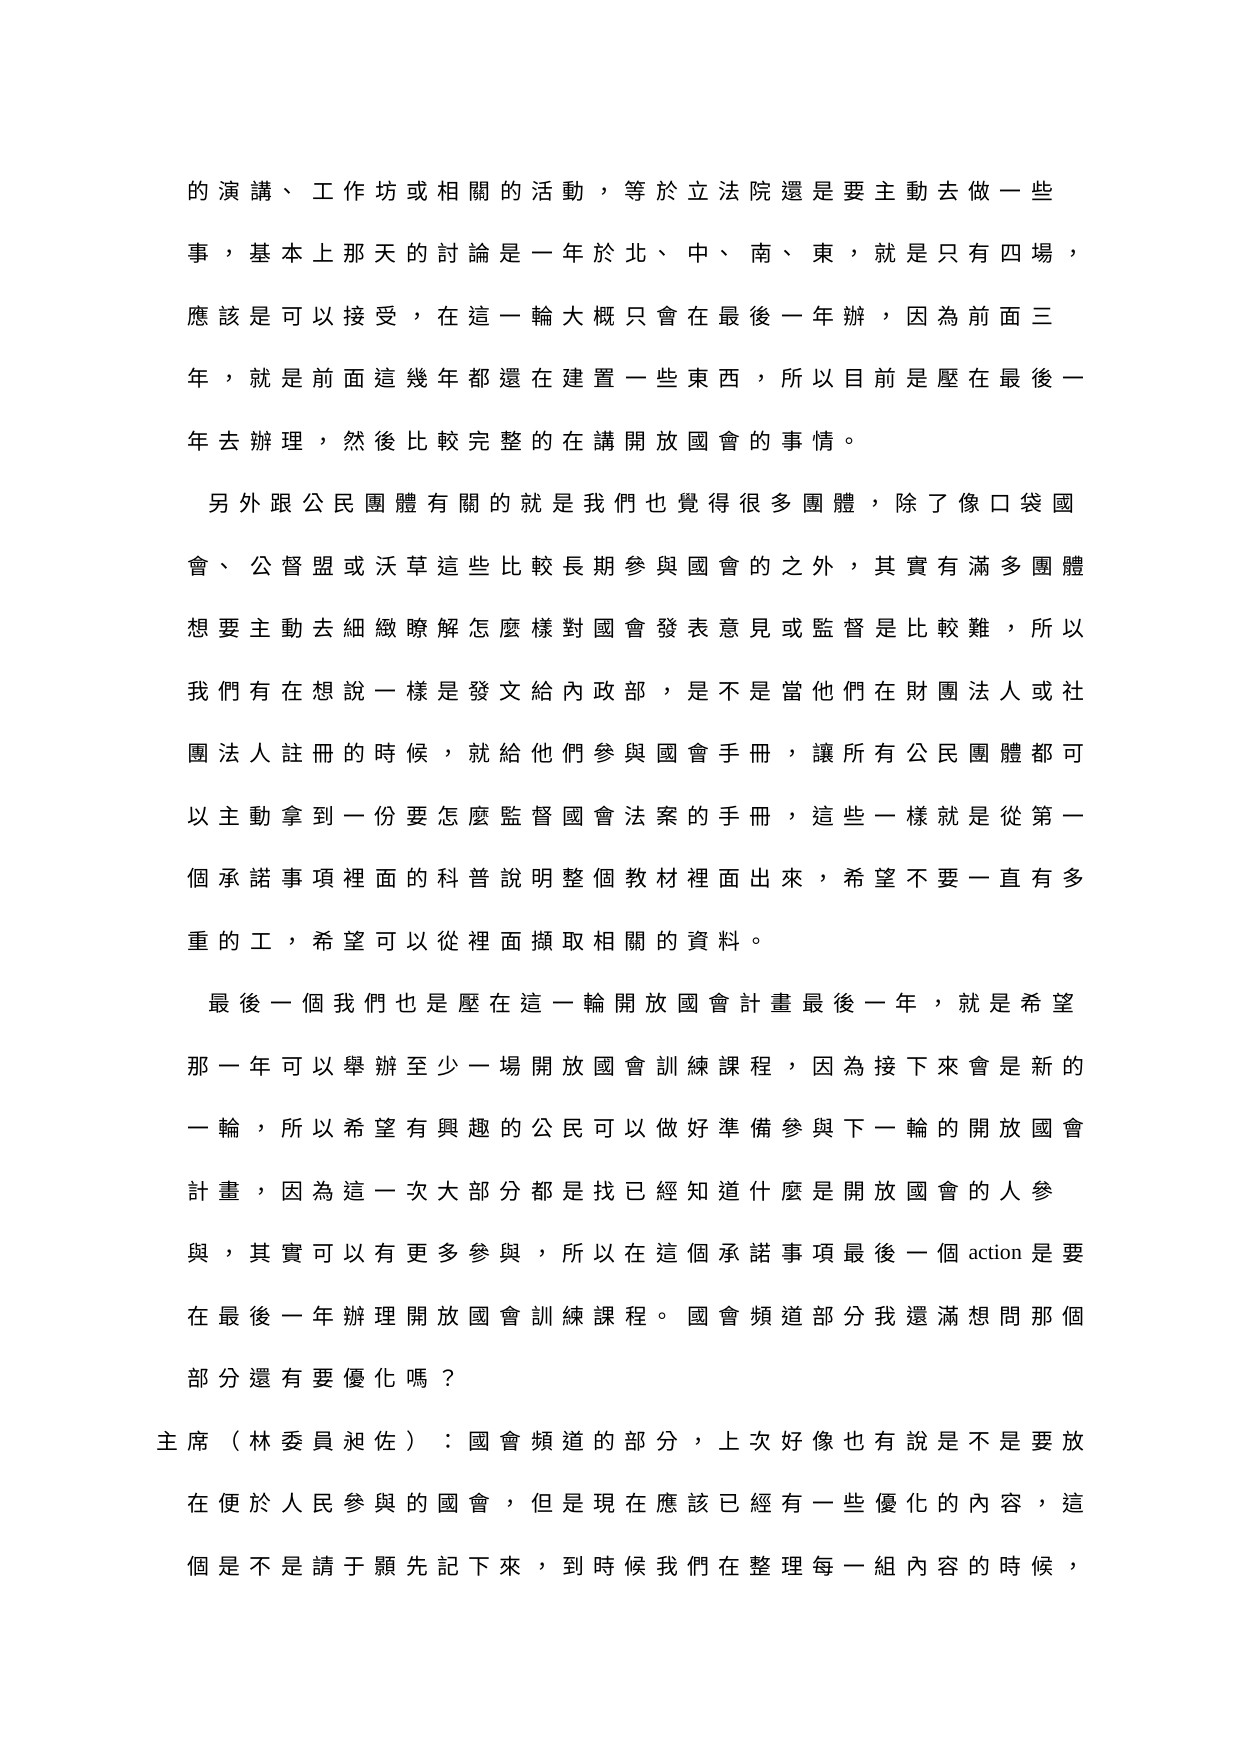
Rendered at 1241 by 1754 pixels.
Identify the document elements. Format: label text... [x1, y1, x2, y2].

text 主席（林委員昶佐）：國會頻道的部分，上次好像也有說是不是要放在便於人民參與的國會，但是現在應該已經有一些優化的內容，這個是不是請于顥先記下來，到時候我們在整理每一組內容的時候， [151, 1408, 1089, 1596]
text 最後一個我們也是壓在這一輪開放國會計畫最後一年，就是希望那一年可以舉辦至少一場開放國會訓練課程，因為接下來會是新的一輪，所以希望有興趣的公民可以做好準備參與下一輪的開放國會計畫，因為這一次大部分都是找已經知道什麼是開放國會的人參與，其實可以有更多參與，所以在這個承諾事項最後一個action是要在最後一年辦理開放國會訓練課程。國會頻道部分我還滿想問那個部分還有要優化嗎？ [173, 971, 1089, 1408]
text 的演講、工作坊或相關的活動，等於立法院還是要主動去做一些事，基本上那天的討論是一年於北、中、南、東，就是只有四場，應該是可以接受，在這一輪大概只會在最後一年辦，因為前面三年，就是前面這幾年都還在建置一些東西，所以目前是壓在最後一年去辦理，然後比較完整的在講開放國會的事情。 [173, 158, 1089, 471]
text 另外跟公民團體有關的就是我們也覺得很多團體，除了像口袋國會、公督盟或沃草這些比較長期參與國會的之外，其實有滿多團體想要主動去細緻瞭解怎麼樣對國會發表意見或監督是比較難，所以我們有在想說一樣是發文給內政部，是不是當他們在財團法人或社團法人註冊的時候，就給他們參與國會手冊，讓所有公民團體都可以主動拿到一份要怎麼監督國會法案的手冊，這些一樣就是從第一個承諾事項裡面的科普說明整個教材裡面出來，希望不要一直有多重的工，希望可以從裡面擷取相關的資料。 [173, 471, 1089, 971]
